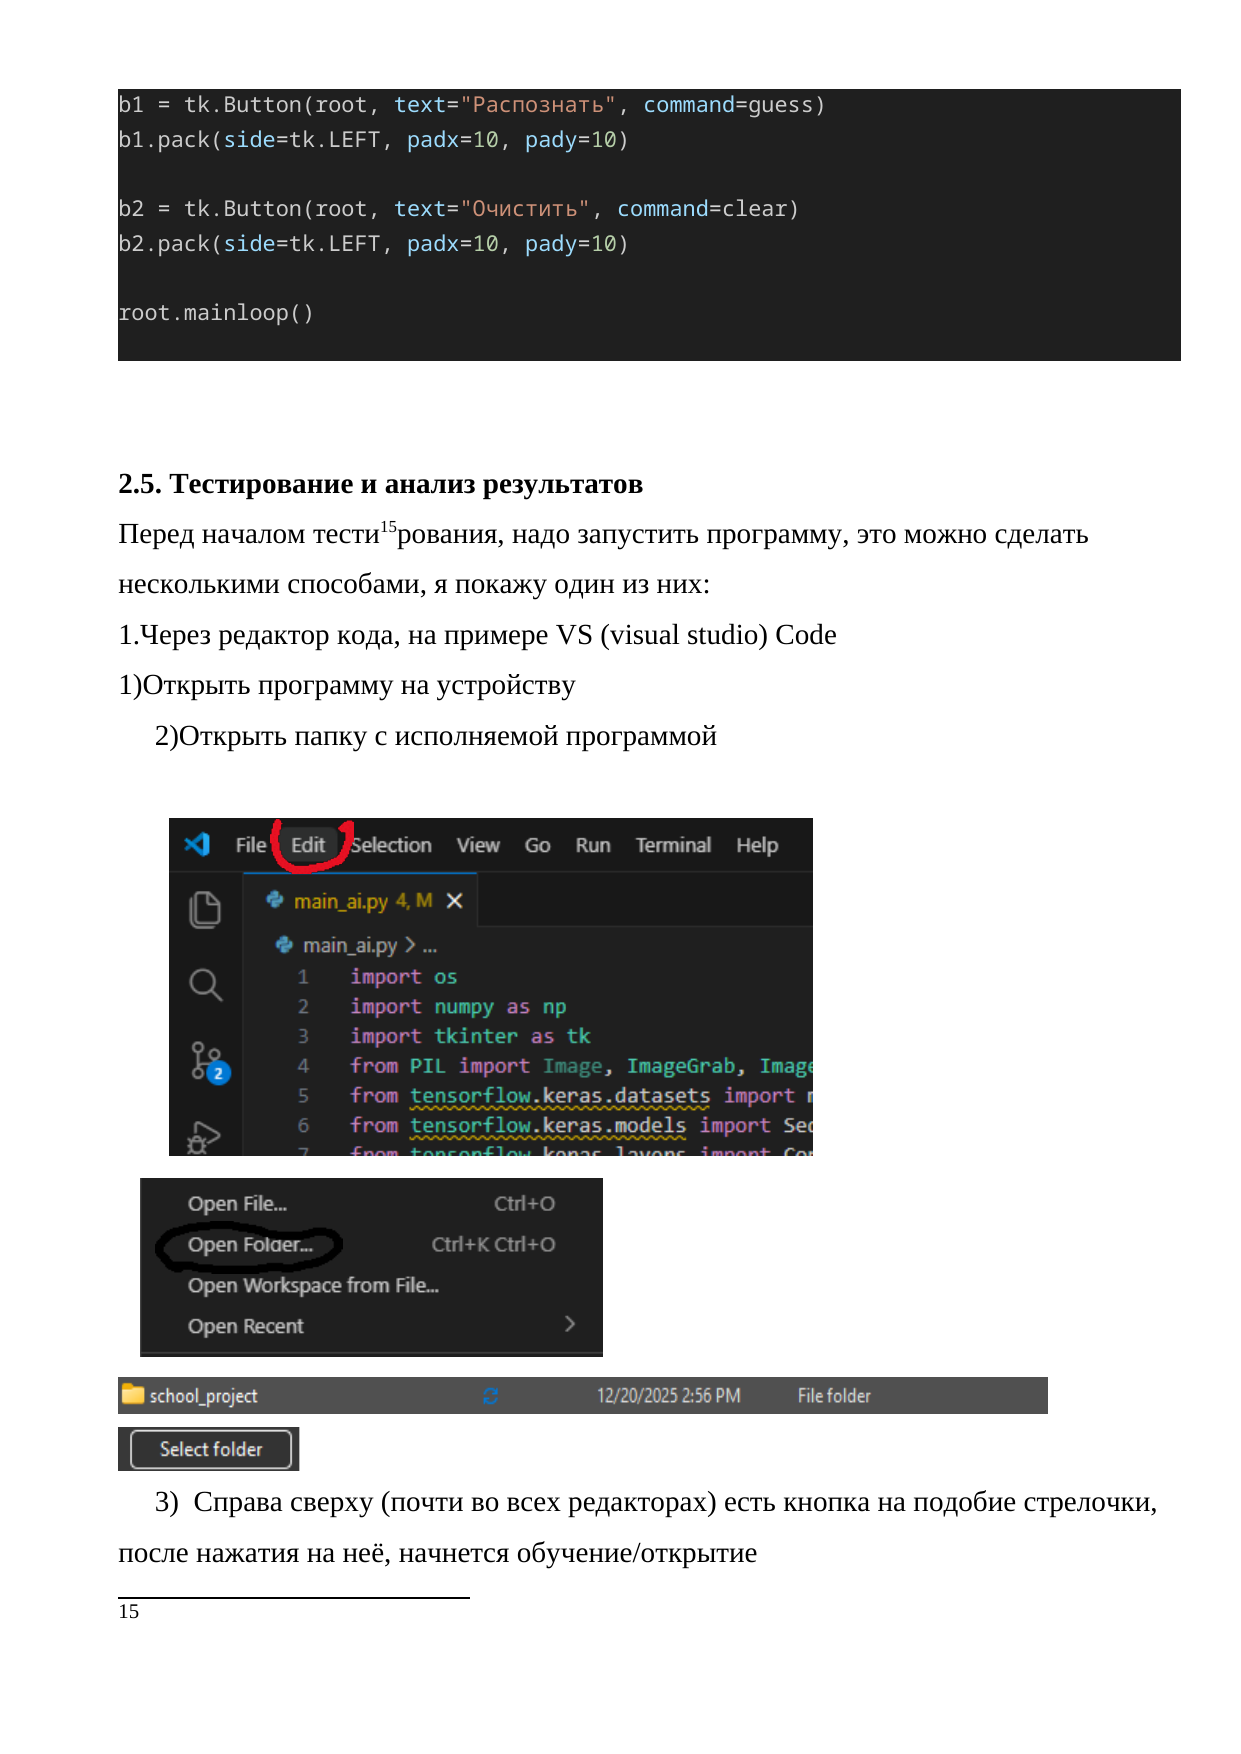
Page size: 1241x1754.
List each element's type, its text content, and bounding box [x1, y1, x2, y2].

picture [169, 818, 813, 1156]
text 1.Через редактор кода, на примере VS (visual studio) Code [118, 617, 1181, 651]
text b1.pack(side=tk.LEFT, padx=10, pady=10) [118, 124, 1181, 153]
text 3) Справа сверху (почти во всех редакторах) есть кнопка на подобие стрелочки, после нажатия на неё, начнется обучение/открытие [118, 1484, 1181, 1568]
text b2 = tk.Button(root, text="Очистить", command=clear) [118, 193, 1181, 222]
picture [118, 1427, 300, 1471]
text root.mainloop() [118, 297, 1181, 327]
text b2.pack(side=tk.LEFT, padx=10, pady=10) [118, 228, 1181, 258]
text Перед началом тестирования, надо запустить программу, это можно сделать несколькими способами, я покажу один из них: [118, 516, 1181, 600]
text b1 = tk.Button(root, text="Распознать", command=guess) [118, 89, 1181, 118]
picture [140, 1178, 603, 1357]
picture [118, 1377, 1048, 1414]
text 2.5. Тестирование и анализ результатов [118, 466, 1181, 499]
text 1)Открыть программу на устройству 2)Открыть папку с исполняемой программой [118, 667, 1181, 751]
